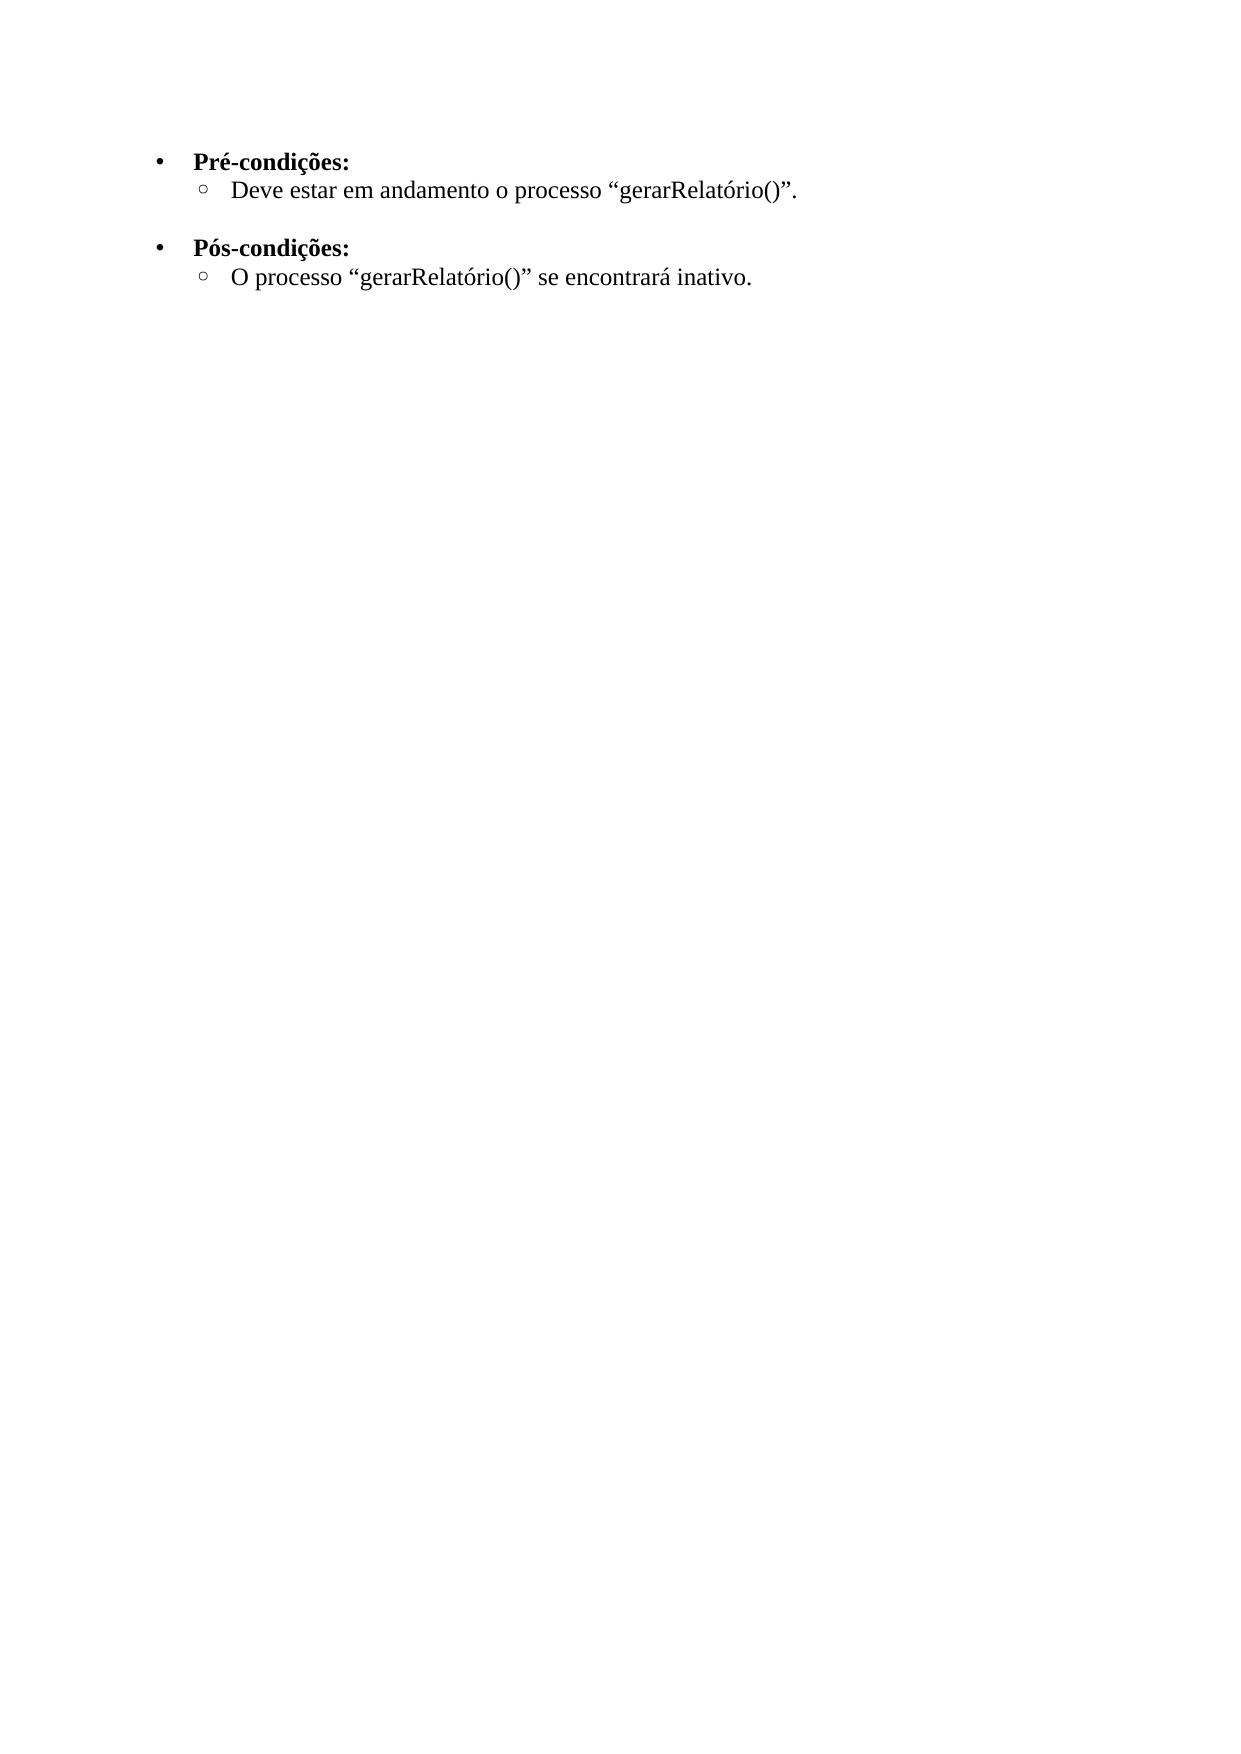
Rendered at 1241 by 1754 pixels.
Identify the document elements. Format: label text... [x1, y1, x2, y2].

list Pré-condições: [156, 147, 1122, 176]
list Deve estar em andamento o processo “gerarRelatório()”. [193, 176, 1122, 204]
list O processo “gerarRelatório()” se encontrará inativo. [193, 262, 1122, 291]
list Pós-condições: [156, 233, 1122, 262]
